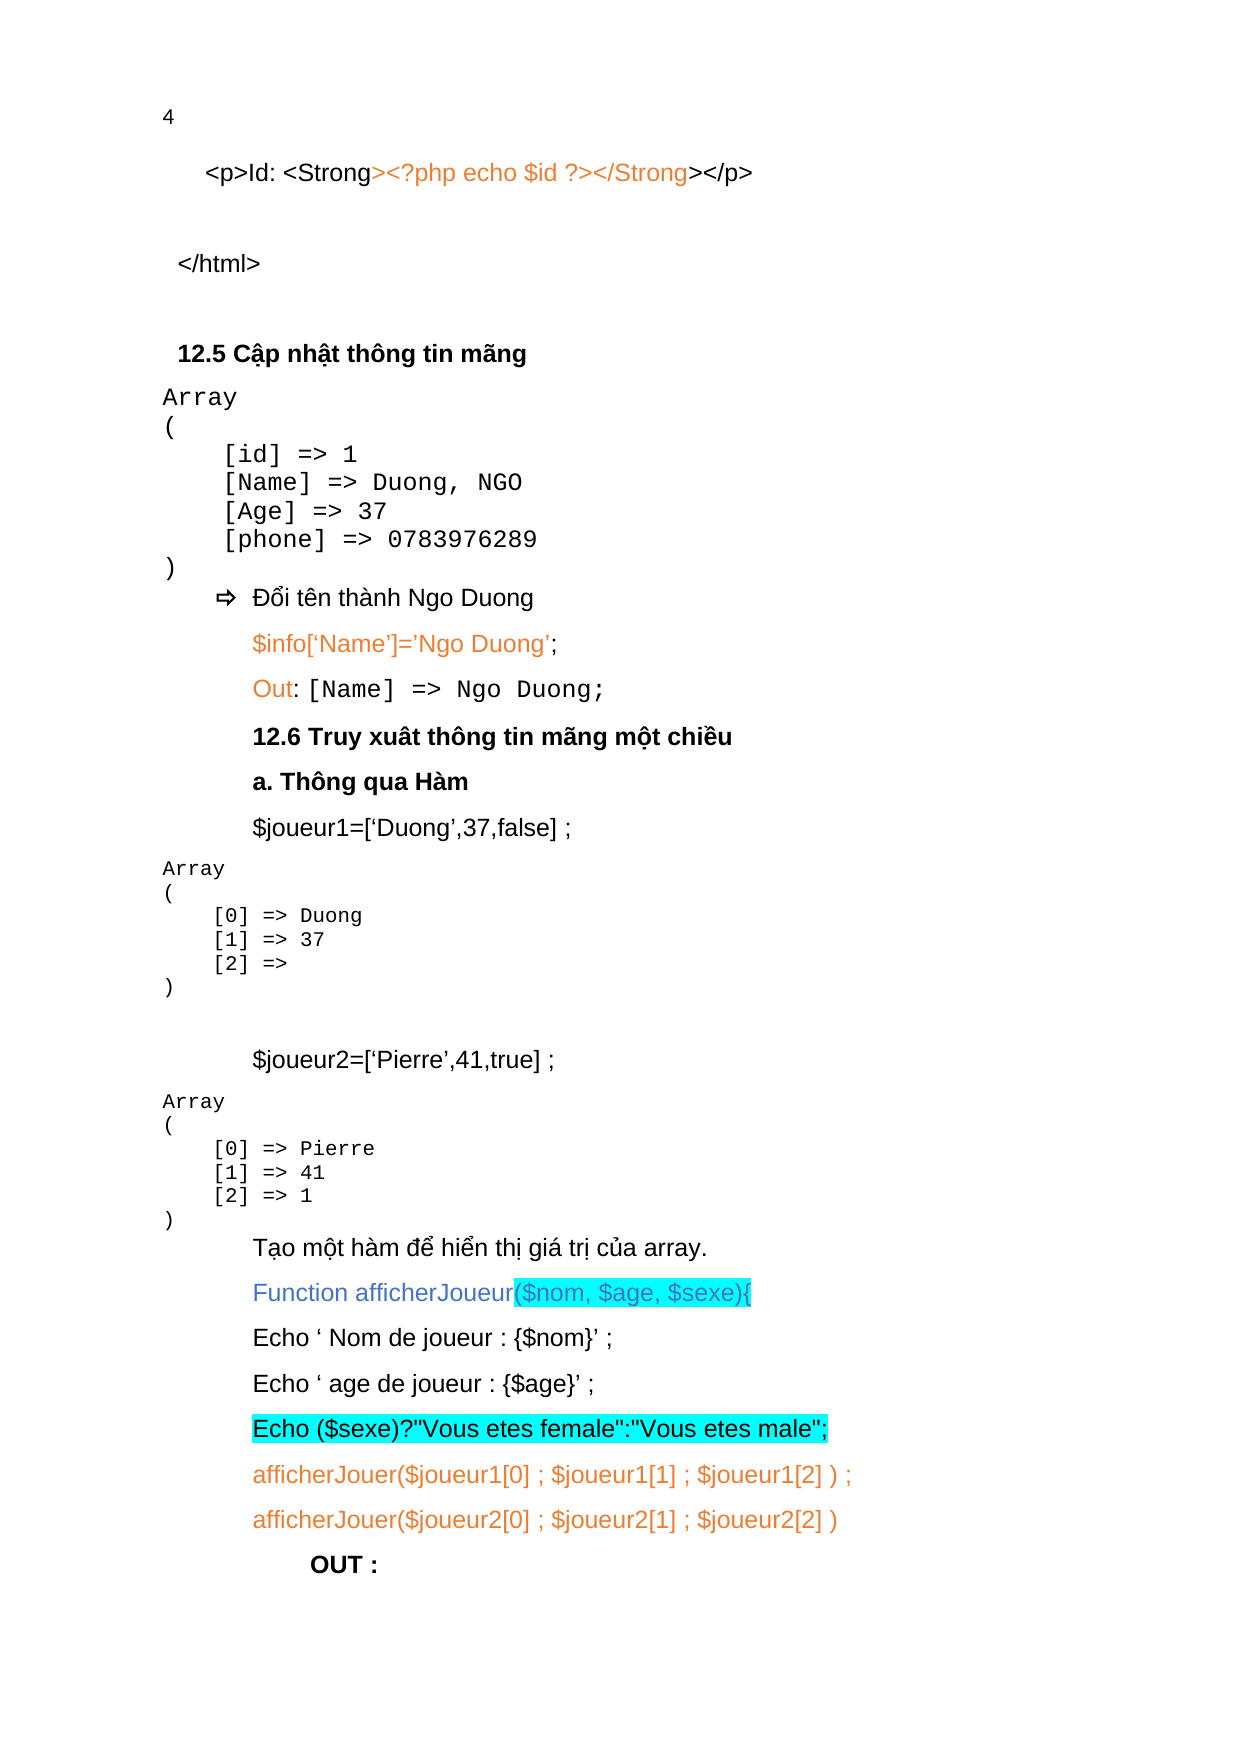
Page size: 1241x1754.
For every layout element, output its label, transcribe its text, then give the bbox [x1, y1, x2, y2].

text ) [162, 1209, 1078, 1233]
list afficherJouer($joueur1[0] ; $joueur1[1] ; $joueur1[2] ) ; [252, 1460, 1078, 1488]
text OUT : [162, 1551, 1078, 1579]
list $info[‘Name’]=’Ngo Duong’; [252, 629, 1078, 657]
list Echo ‘ age de joueur : {$age}’ ; [252, 1369, 1078, 1398]
text ) [162, 555, 1078, 583]
text [Age] => 37 [162, 498, 1078, 527]
list Echo ($sexe)?"Vous etes female":"Vous etes male"; [252, 1414, 1078, 1443]
text ( [162, 1114, 1078, 1138]
list afficherJouer($joueur2[0] ; $joueur2[1] ; $joueur2[2] ) [252, 1505, 1078, 1534]
text [phone] => 0783976289 [162, 527, 1078, 555]
text ( [162, 413, 1078, 442]
text ( [162, 882, 1078, 905]
list $joueur1=[‘Duong’,37,false] ; [252, 813, 1078, 841]
text [0] => Duong [162, 905, 1078, 929]
text [1] => 37 [162, 929, 1078, 953]
list a. Thông qua Hàm [252, 767, 1078, 796]
text [0] => Pierre [162, 1138, 1078, 1162]
text [2] => [162, 953, 1078, 976]
text 12.5 Cập nhật thông tin mãng [177, 339, 1078, 368]
list Đổi tên thành Ngo Duong [215, 583, 1078, 612]
list 12.6 Truy xuât thông tin mãng một chiều [252, 722, 1078, 751]
text ) [162, 976, 1078, 1000]
text Array [162, 385, 1078, 413]
text [1] => 41 [162, 1162, 1078, 1185]
text </html> [177, 249, 1078, 277]
list $joueur2=[‘Pierre’,41,true] ; [252, 1045, 1078, 1074]
text <p>Id: <Strong><?php echo $id ?></Strong></p> [177, 158, 1078, 187]
list Function afficherJoueur($nom, $age, $sexe){ [252, 1278, 1078, 1307]
list Out: [Name] => Ngo Duong; [252, 674, 1078, 705]
text Array [162, 1091, 1078, 1114]
list Echo ‘ Nom de joueur : {$nom}’ ; [252, 1323, 1078, 1352]
list Tạo một hàm để hiển thị giá trị của array. [252, 1233, 1078, 1261]
text [id] => 1 [162, 442, 1078, 470]
text [Name] => Duong, NGO [162, 470, 1078, 498]
text Array [162, 858, 1078, 882]
text [2] => 1 [162, 1185, 1078, 1209]
